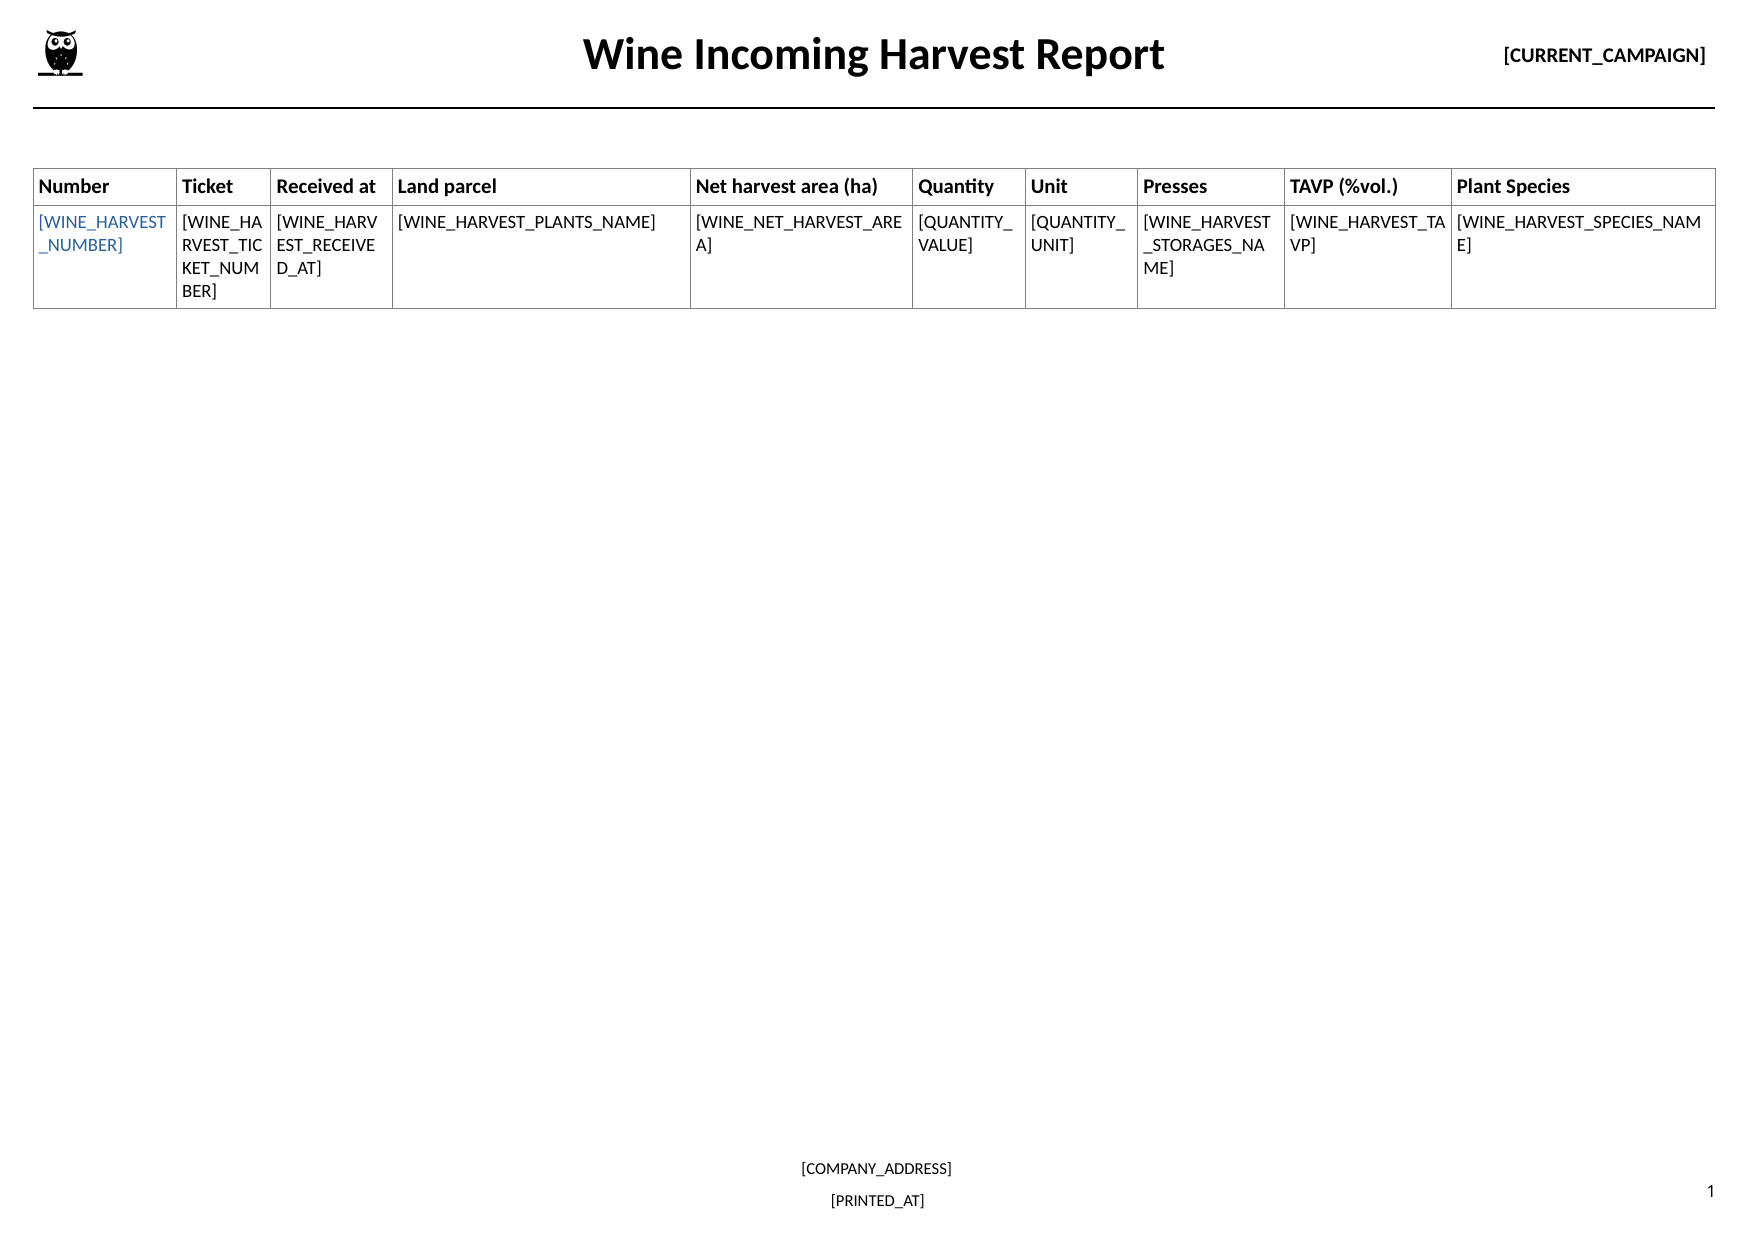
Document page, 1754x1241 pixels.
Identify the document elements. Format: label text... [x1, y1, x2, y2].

table_cell [WINE_HARVEST_TICKET_NUMBER] [177, 206, 270, 308]
table_header Received at [271, 169, 392, 205]
table_cell [WINE_NET_HARVEST_AREA] [691, 206, 912, 308]
table_header Plant Species [1452, 169, 1715, 205]
table_header Quantity [913, 169, 1025, 205]
table_cell [WINE_HARVEST_RECEIVED_AT] [271, 206, 392, 308]
table_cell [WINE_HARVEST_PLANTS_NAME] [393, 206, 690, 308]
table_header Unit [1026, 169, 1137, 205]
table_cell [QUANTITY_VALUE] [913, 206, 1025, 308]
table_header Ticket [177, 169, 270, 205]
table_cell [WINE_HARVEST_TAVP] [1285, 206, 1451, 308]
table_header TAVP (%vol.) [1285, 169, 1451, 205]
table_cell [WINE_HARVEST_SPECIES_NAME] [1452, 206, 1715, 308]
picture [38, 30, 83, 76]
table_cell [QUANTITY_UNIT] [1026, 206, 1137, 308]
table_cell [WINE_HARVEST_NUMBER] [34, 206, 176, 308]
table_header Number [34, 169, 176, 205]
table_header Net harvest area (ha) [691, 169, 912, 205]
table_cell [WINE_HARVEST_STORAGES_NAME] [1138, 206, 1284, 308]
table_header Land parcel [393, 169, 690, 205]
table_header Presses [1138, 169, 1284, 205]
